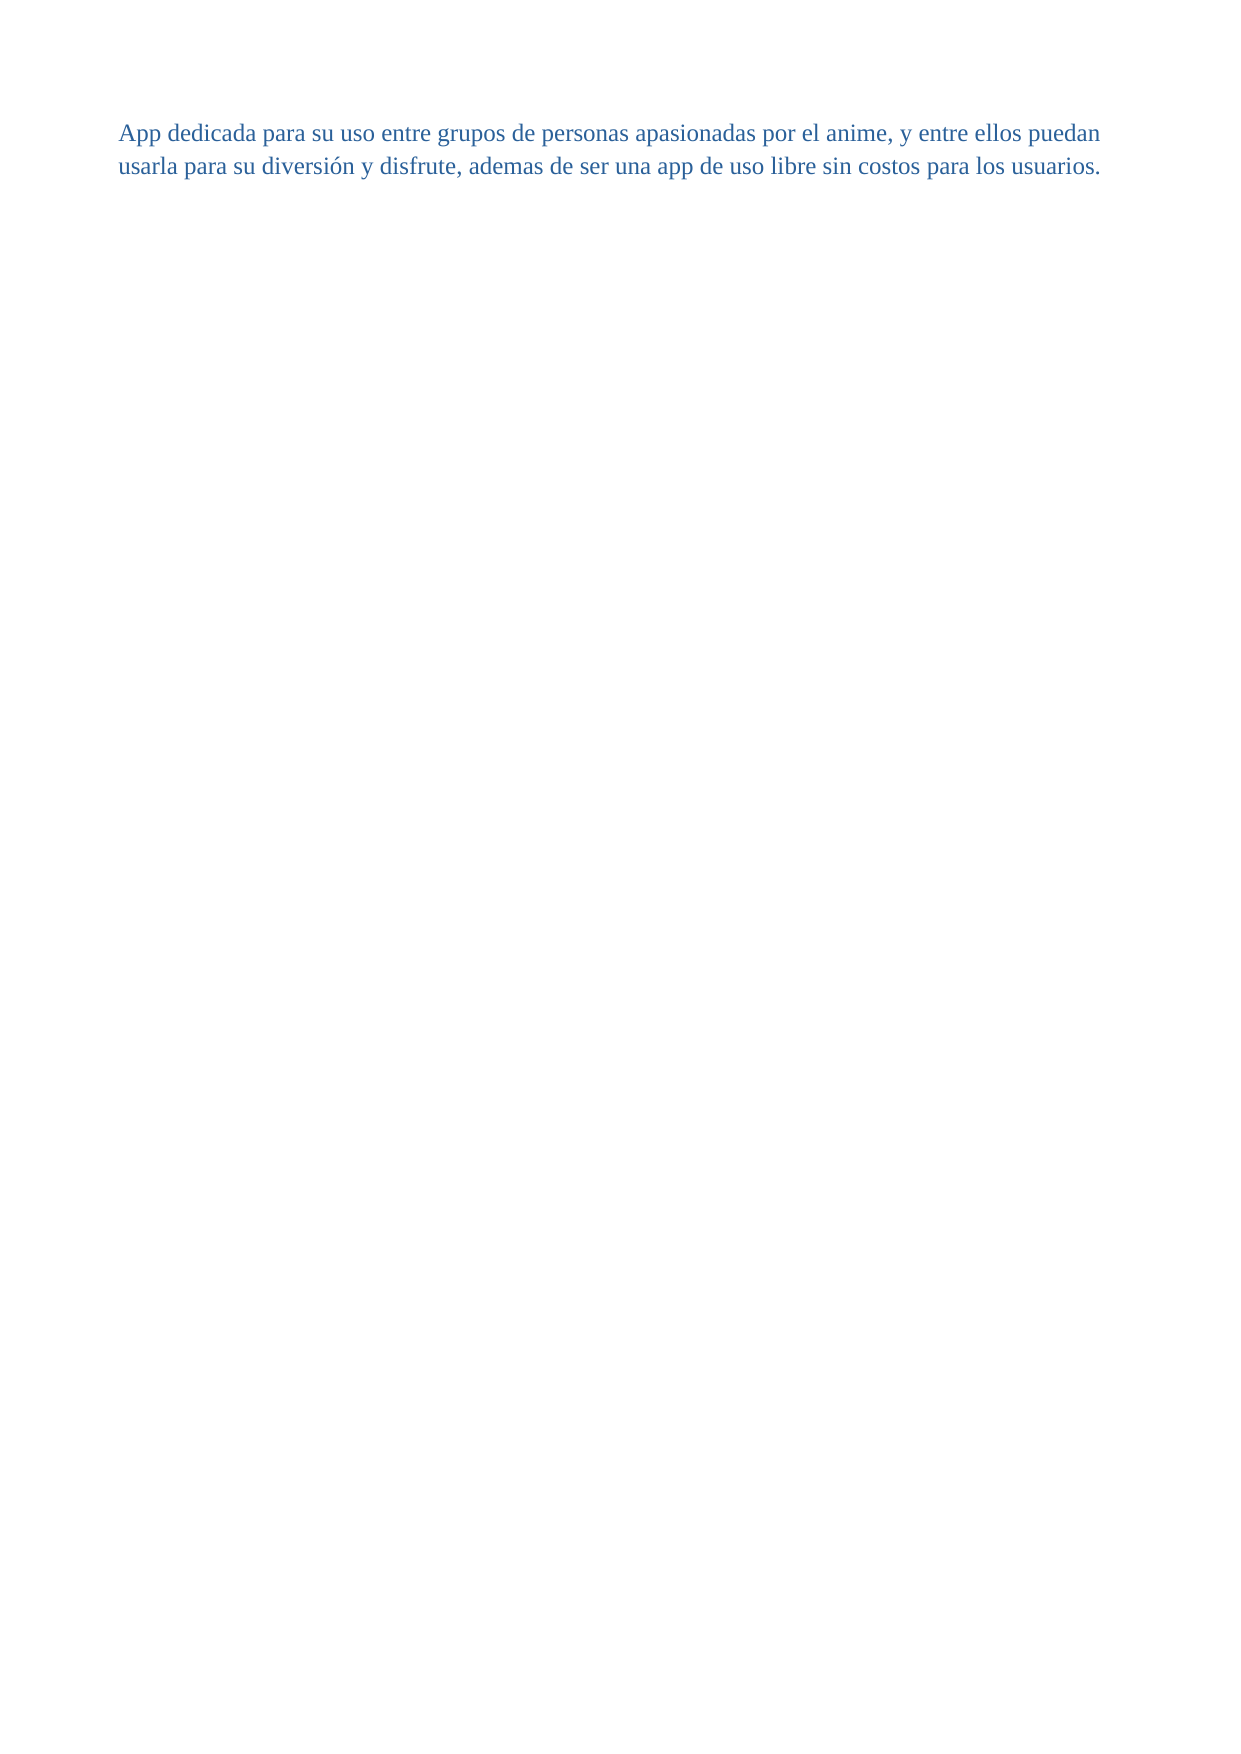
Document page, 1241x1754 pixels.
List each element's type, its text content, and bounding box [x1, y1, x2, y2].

text App dedicada para su uso entre grupos de personas apasionadas por el anime, y entre ellos puedan usarla para su diversión y disfrute, ademas de ser una app de uso libre sin costos para los usuarios. [118, 118, 1122, 180]
